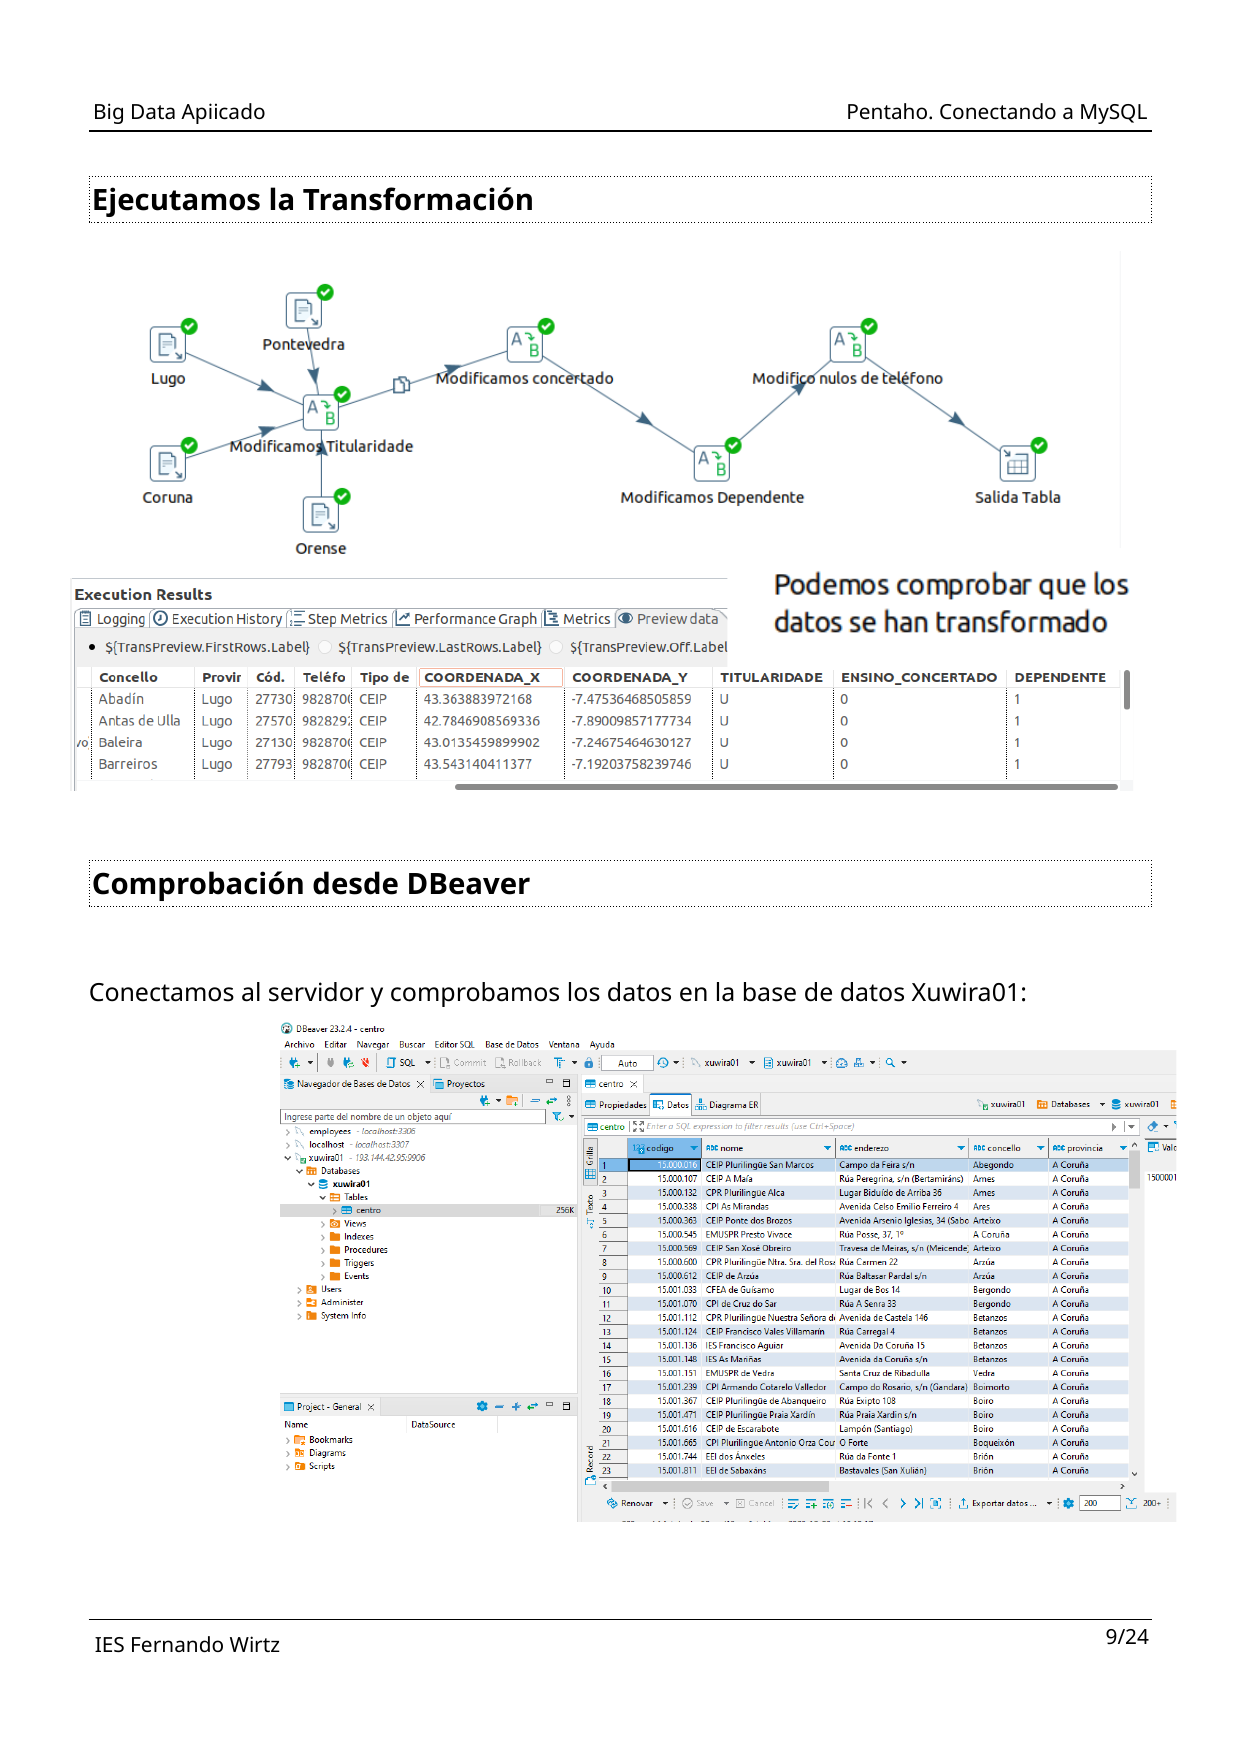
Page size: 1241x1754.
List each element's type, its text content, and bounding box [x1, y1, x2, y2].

picture [280, 1021, 1177, 1522]
subtitle Comprobación desde DBeaver [88, 860, 1152, 906]
picture [70, 251, 1184, 791]
text Conectamos al servidor y comprobamos los datos en la base de datos Xuwira01: [88, 974, 1152, 1008]
subtitle Ejecutamos la Transformación [88, 176, 1152, 222]
